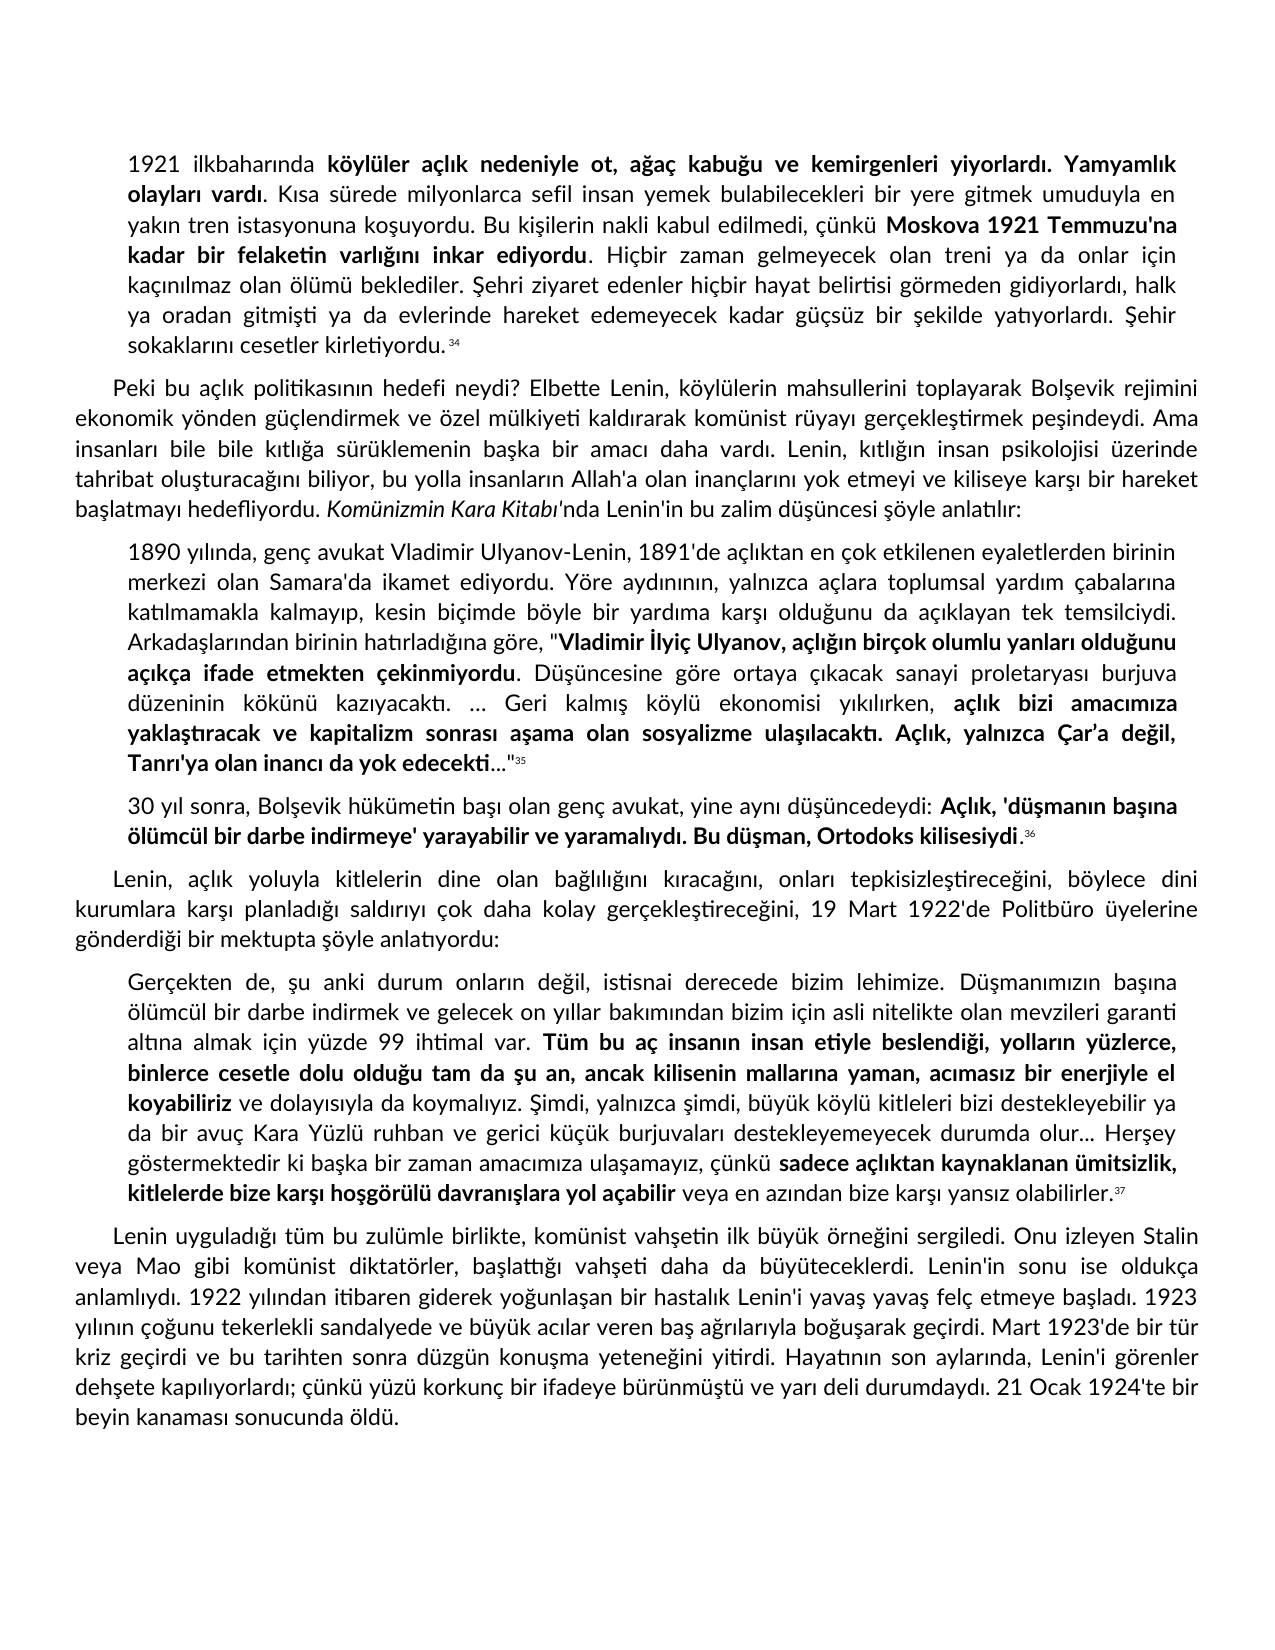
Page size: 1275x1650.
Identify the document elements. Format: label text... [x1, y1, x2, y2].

text 1921 ilkbaharında köylüler açlık nedeniyle ot, ağaç kabuğu ve kemirgenleri yiyorlardı. Yamyamlık olayları vardı. Kısa sürede milyonlarca sefil insan yemek bulabilecekleri bir yere gitmek umuduyla en yakın tren istasyonuna koşuyordu. Bu kişilerin nakli kabul edilmedi, çünkü Moskova 1921 Temmuzu'na kadar bir felaketin varlığını inkar ediyordu. Hiçbir zaman gelmeyecek olan treni ya da onlar için kaçınılmaz olan ölümü beklediler. Şehri ziyaret edenler hiçbir hayat belirtisi görmeden gidiyorlardı, halk ya oradan gitmişti ya da evlerinde hareket edemeyecek kadar güçsüz bir şekilde yatıyorlardı. Şehir sokaklarını cesetler kirletiyordu. 34 [127, 150, 1177, 359]
text 1890 yılında, genç avukat Vladimir Ulyanov-Lenin, 1891'de açlıktan en çok etkilenen eyaletlerden birinin merkezi olan Samara'da ikamet ediyordu. Yöre aydınının, yalnızca açlara toplumsal yardım çabalarına katılmamakla kalmayıp, kesin biçimde böyle bir yardıma karşı olduğunu da açıklayan tek temsilciydi. Arkadaşlarından birinin hatırladığına göre, "Vladimir İlyiç Ulyanov, açlığın birçok olumlu yanları olduğunu açıkça ifade etmekten çekinmiyordu. Düşüncesine göre ortaya çıkacak sanayi proletaryası burjuva düzeninin kökünü kazıyacaktı. … Geri kalmış köylü ekonomisi yıkılırken, açlık bizi amacımıza yaklaştıracak ve kapitalizm sonrası aşama olan sosyalizme ulaşılacaktı. Açlık, yalnızca Çar’a değil, Tanrı'ya olan inancı da yok edecekti..."35 [127, 537, 1177, 776]
text Lenin uyguladığı tüm bu zulümle birlikte, komünist vahşetin ilk büyük örneğini sergiledi. Onu izleyen Stalin veya Mao gibi komünist diktatörler, başlattığı vahşeti daha da büyüteceklerdi. Lenin'in sonu ise oldukça anlamlıydı. 1922 yılından itibaren giderek yoğunlaşan bir hastalık Lenin'i yavaş yavaş felç etmeye başladı. 1923 yılının çoğunu tekerlekli sandalyede ve büyük acılar veren baş ağrılarıyla boğuşarak geçirdi. Mart 1923'de bir tür kriz geçirdi ve bu tarihten sonra düzgün konuşma yeteneğini yitirdi. Hayatının son aylarında, Lenin'i görenler dehşete kapılıyorlardı; çünkü yüzü korkunç bir ifadeye bürünmüştü ve yarı deli durumdaydı. 21 Ocak 1924'te bir beyin kanaması sonucunda öldü. [75, 1222, 1200, 1431]
text Gerçekten de, şu anki durum onların değil, istisnai derecede bizim lehimize. Düşmanımızın başına ölümcül bir darbe indirmek ve gelecek on yıllar bakımından bizim için asli nitelikte olan mevzileri garanti altına almak için yüzde 99 ihtimal var. Tüm bu aç insanın insan etiyle beslendiği, yolların yüzlerce, binlerce cesetle dolu olduğu tam da şu an, ancak kilisenin mallarına yaman, acımasız bir enerjiyle el koyabiliriz ve dolayısıyla da koymalıyız. Şimdi, yalnızca şimdi, büyük köylü kitleleri bizi destekleyebilir ya da bir avuç Kara Yüzlü ruhban ve gerici küçük burjuvaları destekleyemeyecek durumda olur... Herşey göstermektedir ki başka bir zaman amacımıza ulaşamayız, çünkü sadece açlıktan kaynaklanan ümitsizlik, kitlelerde bize karşı hoşgörülü davranışlara yol açabilir veya en azından bize karşı yansız olabilirler.37 [127, 968, 1177, 1207]
text Lenin, açlık yoluyla kitlelerin dine olan bağlılığını kıracağını, onları tepkisizleştireceğini, böylece dini kurumlara karşı planladığı saldırıyı çok daha kolay gerçekleştireceğini, 19 Mart 1922'de Politbüro üyelerine gönderdiği bir mektupta şöyle anlatıyordu: [75, 864, 1200, 952]
text 30 yıl sonra, Bolşevik hükümetin başı olan genç avukat, yine aynı düşüncedeydi: Açlık, 'düşmanın başına ölümcül bir darbe indirmeye' yarayabilir ve yaramalıydı. Bu düşman, Ortodoks kilisesiydi.36 [127, 792, 1177, 849]
text Peki bu açlık politikasının hedefi neydi? Elbette Lenin, köylülerin mahsullerini toplayarak Bolşevik rejimini ekonomik yönden güçlendirmek ve özel mülkiyeti kaldırarak komünist rüyayı gerçekleştirmek peşindeydi. Ama insanları bile bile kıtlığa sürüklemenin başka bir amacı daha vardı. Lenin, kıtlığın insan psikolojisi üzerinde tahribat oluşturacağını biliyor, bu yolla insanların Allah'a olan inançlarını yok etmeyi ve kiliseye karşı bir hareket başlatmayı hedefliyordu. Komünizmin Kara Kitabı'nda Lenin'in bu zalim düşüncesi şöyle anlatılır: [75, 374, 1200, 522]
